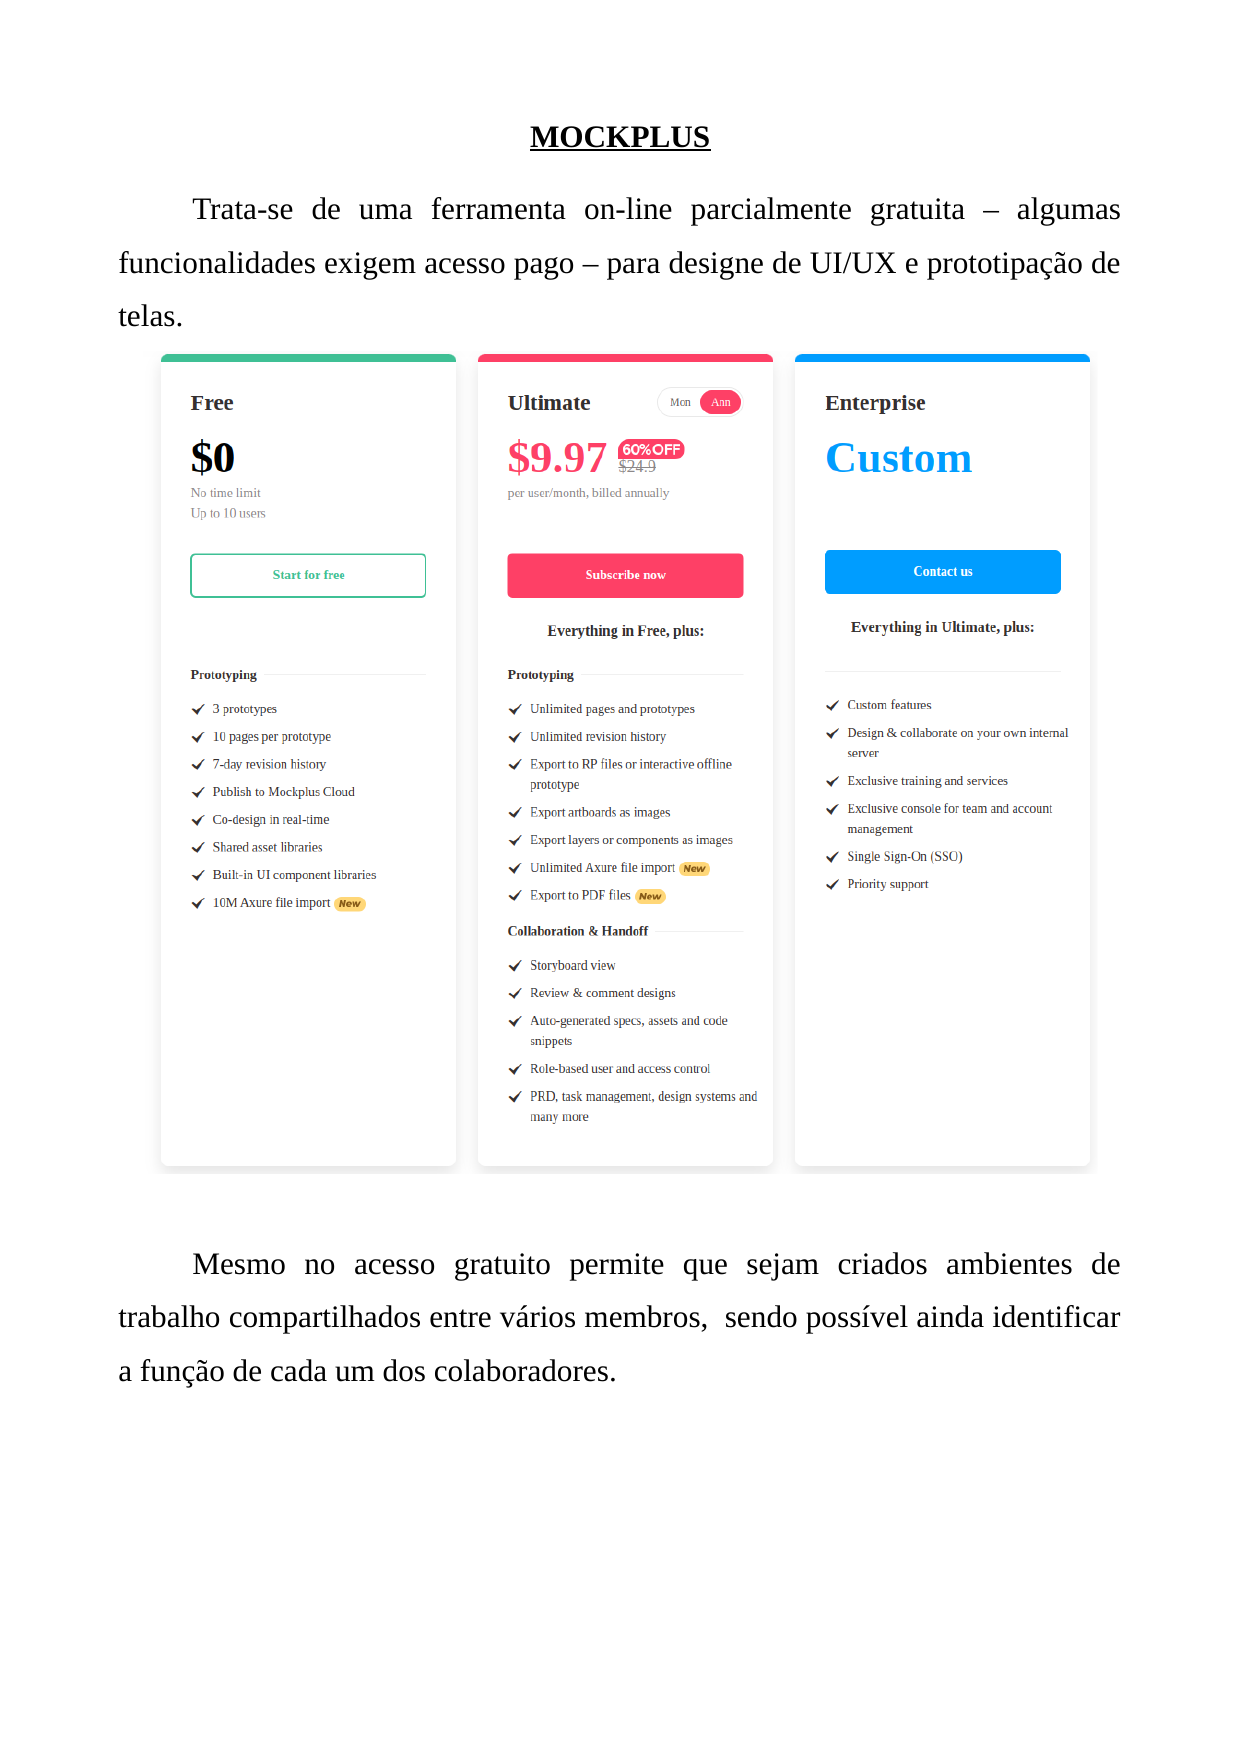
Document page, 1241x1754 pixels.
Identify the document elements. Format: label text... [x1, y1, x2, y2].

text MOCKPLUS [118, 118, 1122, 154]
text Trata-se de uma ferramenta on-line parcialmente gratuita – algumas funcionalidades exigem acesso pago – para designe de UI/UX e prototipação de telas. [118, 190, 1122, 334]
text Mesmo no acesso gratuito permite que sejam criados ambientes de trabalho compartilhados entre vários membros, sendo possível ainda identificar a função de cada um dos colaboradores. [118, 1245, 1122, 1388]
picture [142, 351, 1098, 1174]
